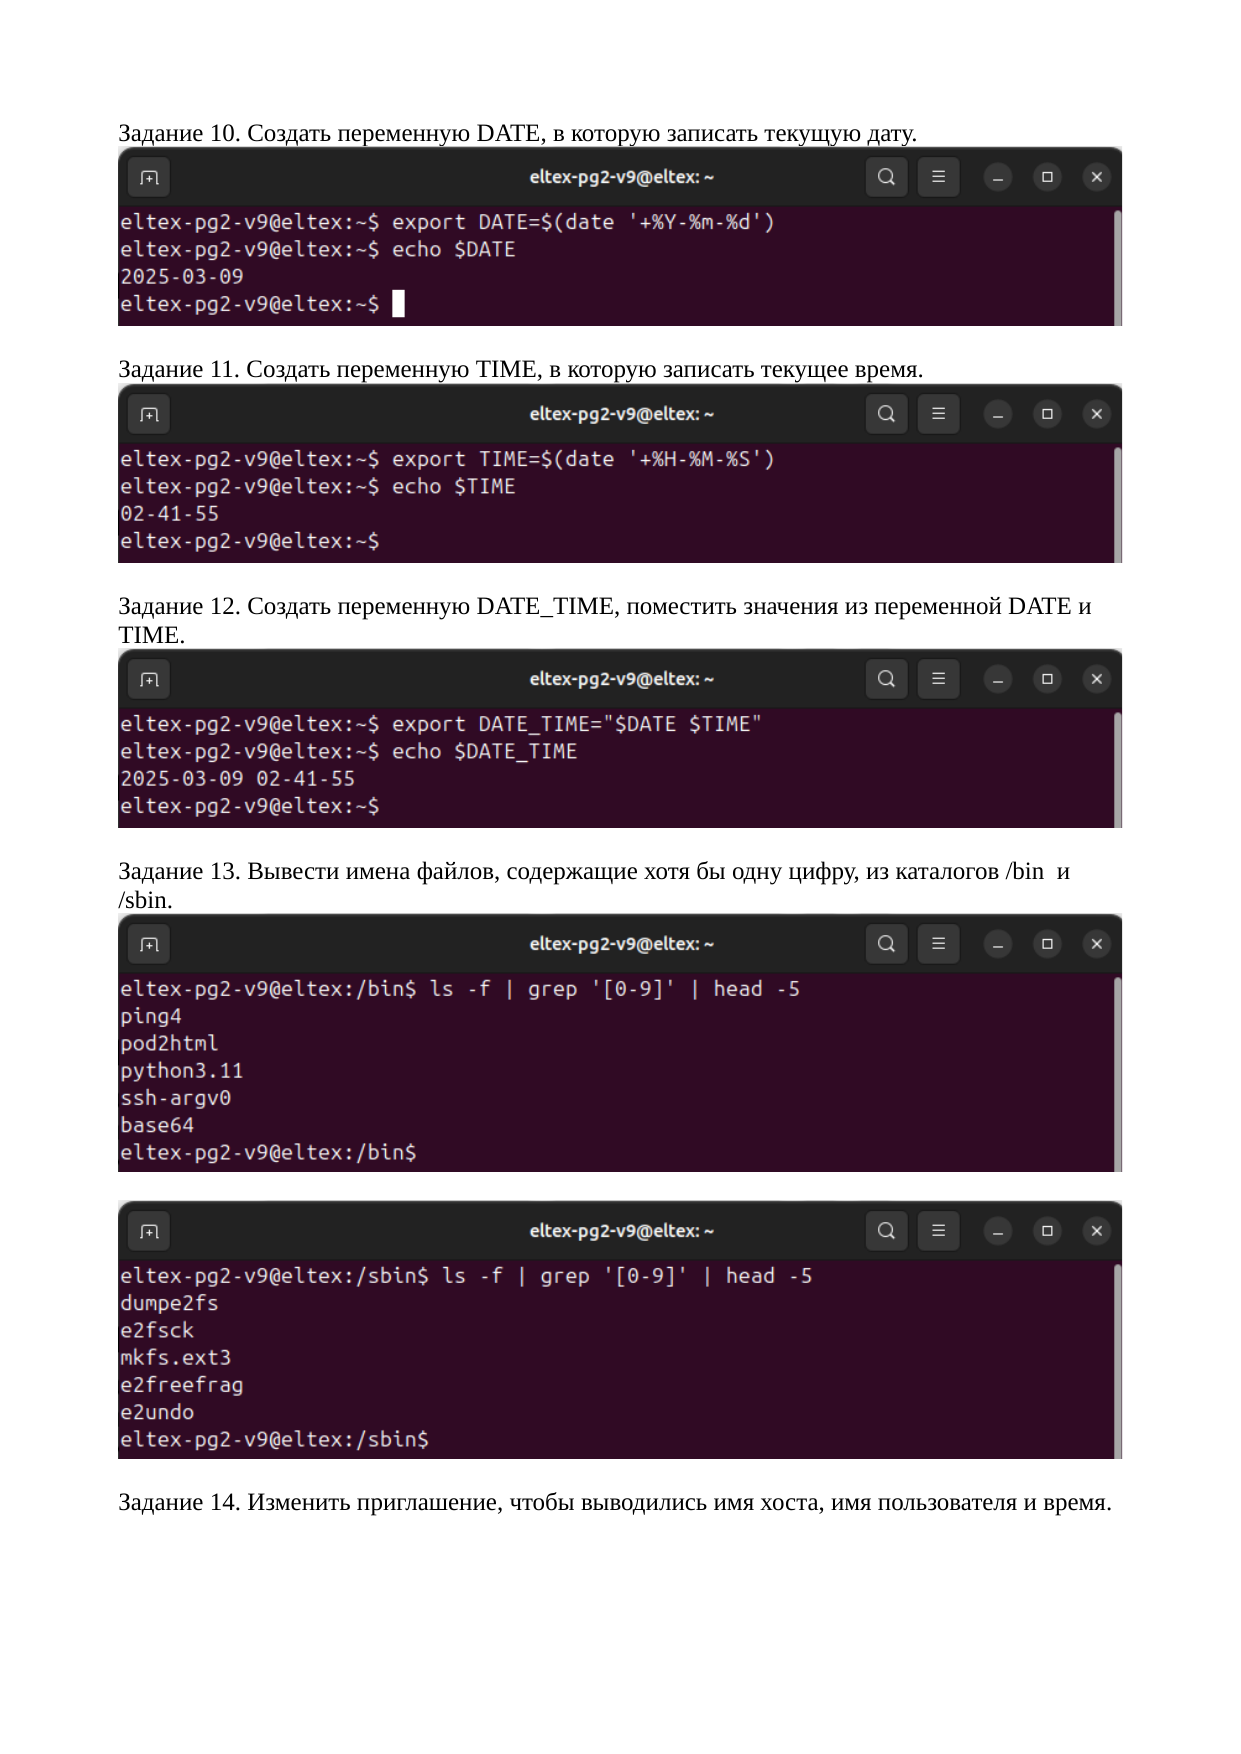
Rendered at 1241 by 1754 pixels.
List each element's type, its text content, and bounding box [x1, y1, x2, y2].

text Задание 10. Создать переменную DATE, в которую записать текущую дату. [118, 118, 1122, 146]
picture [118, 648, 1123, 828]
text Задание 13. Вывести имена файлов, содержащие хотя бы одну цифру, из каталогов /bin и /sbin. [118, 856, 1122, 913]
picture [118, 383, 1123, 563]
picture [118, 913, 1123, 1172]
text Задание 11. Создать переменную TIME, в которую записать текущее время. [118, 354, 1122, 383]
text Задание 14. Изменить приглашение, чтобы выводились имя хоста, имя пользователя и время. [118, 1487, 1122, 1516]
picture [118, 1200, 1123, 1459]
picture [118, 146, 1123, 326]
text Задание 12. Создать переменную DATE_TIME, поместить значения из переменной DATE и TIME. [118, 591, 1122, 648]
